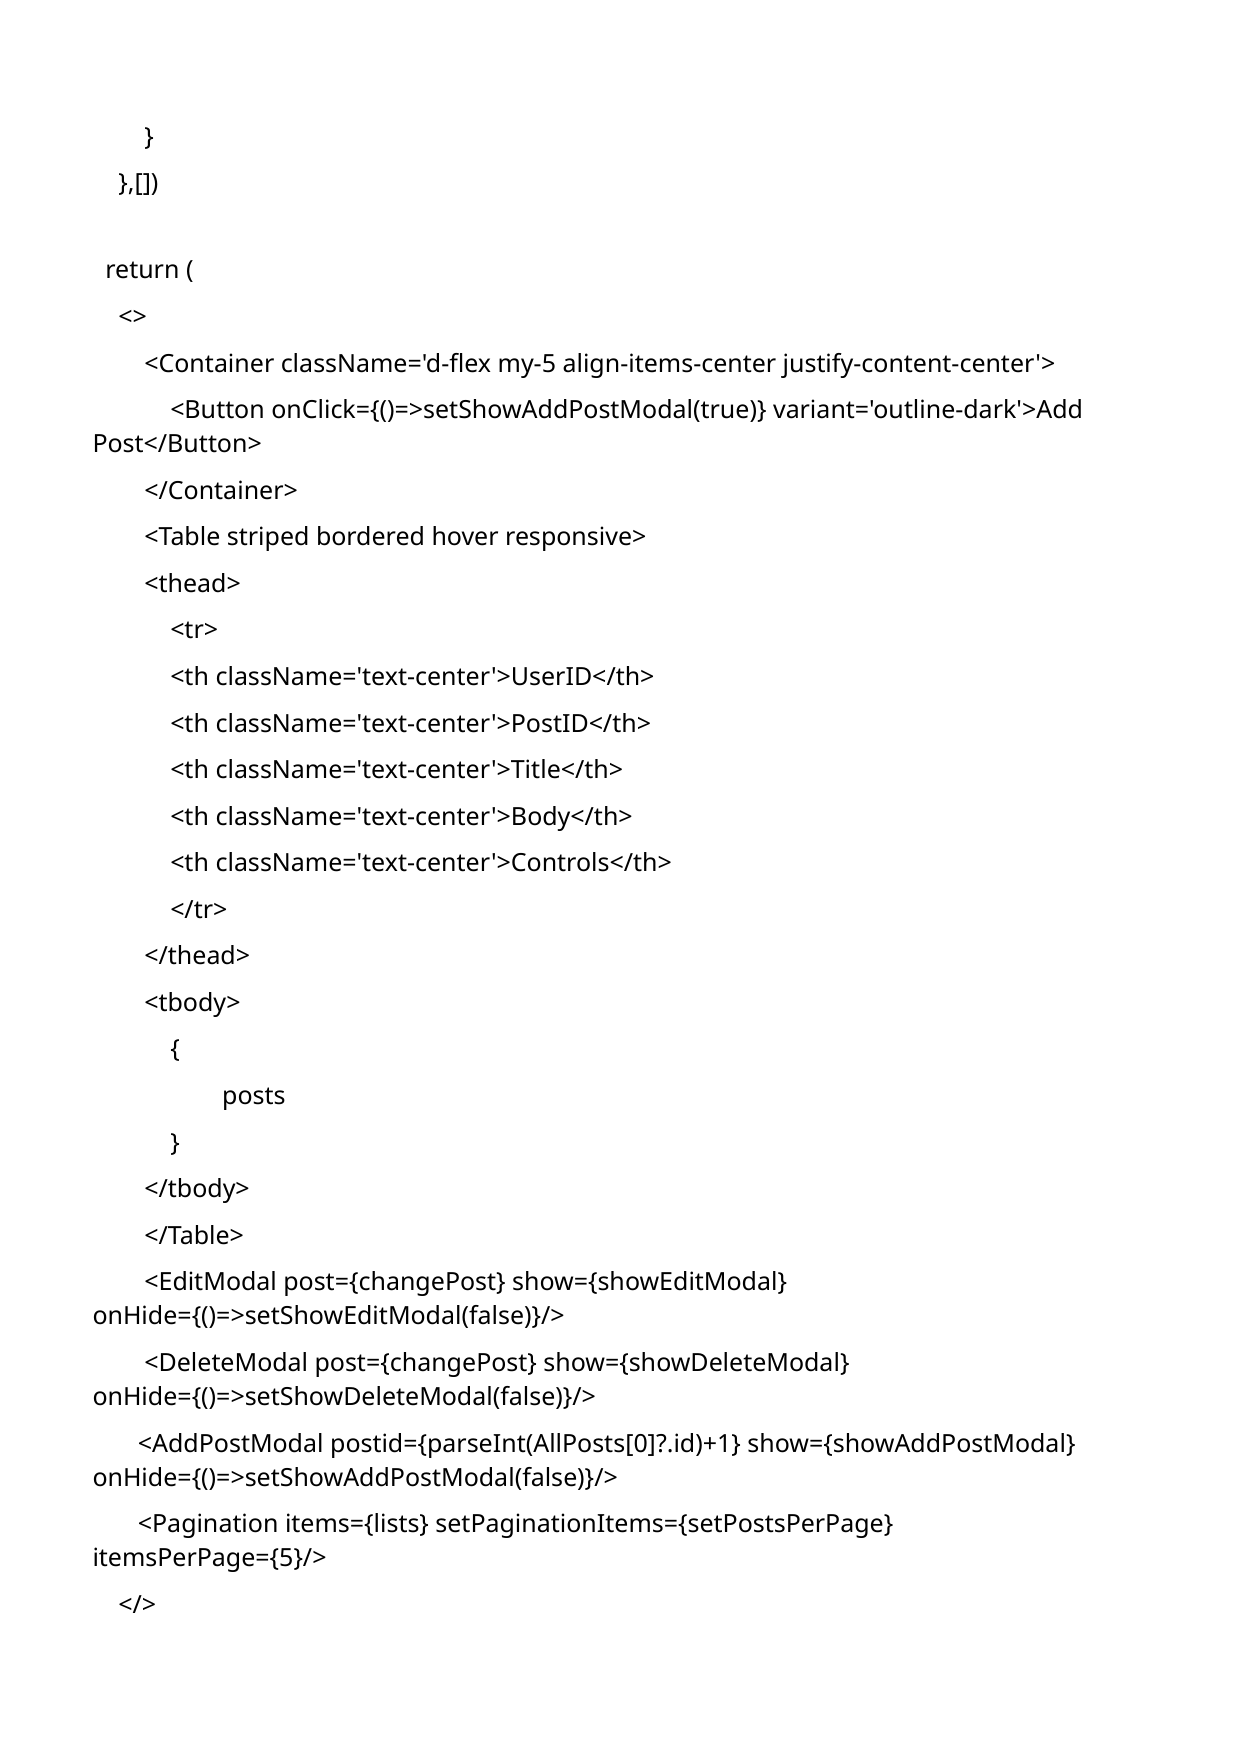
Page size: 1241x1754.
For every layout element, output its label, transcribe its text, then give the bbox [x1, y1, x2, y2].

text </thead> [92, 938, 1123, 972]
text </Container> [92, 472, 1123, 506]
text <Pagination items={lists} setPaginationItems={setPostsPerPage} itemsPerPage={5}/> [92, 1506, 1123, 1574]
text <th className='text-center'>Controls</th> [92, 845, 1123, 879]
text <> [92, 299, 1123, 333]
text } [92, 1124, 1123, 1158]
text <tr> [92, 612, 1123, 646]
text return ( [92, 252, 1123, 286]
text posts [92, 1078, 1123, 1112]
text <th className='text-center'>Title</th> [92, 752, 1123, 786]
text <tbody> [92, 984, 1123, 1019]
text },[]) [92, 165, 1123, 199]
text <Table striped bordered hover responsive> [92, 519, 1123, 553]
text </> [92, 1586, 1123, 1621]
text </tr> [92, 891, 1123, 926]
text <DeleteModal post={changePost} show={showDeleteModal} onHide={()=>setShowDeleteModal(false)}/> [92, 1344, 1123, 1413]
text <th className='text-center'>UserID</th> [92, 659, 1123, 693]
text </Table> [92, 1217, 1123, 1251]
text <EditModal post={changePost} show={showEditModal} onHide={()=>setShowEditModal(false)}/> [92, 1264, 1123, 1332]
text <th className='text-center'>Body</th> [92, 798, 1123, 832]
text <AddPostModal postid={parseInt(AllPosts[0]?.id)+1} show={showAddPostModal} onHide={()=>setShowAddPostModal(false)}/> [92, 1425, 1123, 1493]
text <Button onClick={()=>setShowAddPostModal(true)} variant='outline-dark'>Add Post</Button> [92, 392, 1123, 460]
text } [92, 118, 1123, 152]
text <th className='text-center'>PostID</th> [92, 705, 1123, 739]
text <thead> [92, 566, 1123, 599]
text <Container className='d-flex my-5 align-items-center justify-content-center'> [92, 345, 1123, 379]
text </tbody> [92, 1171, 1123, 1205]
text { [92, 1031, 1123, 1065]
